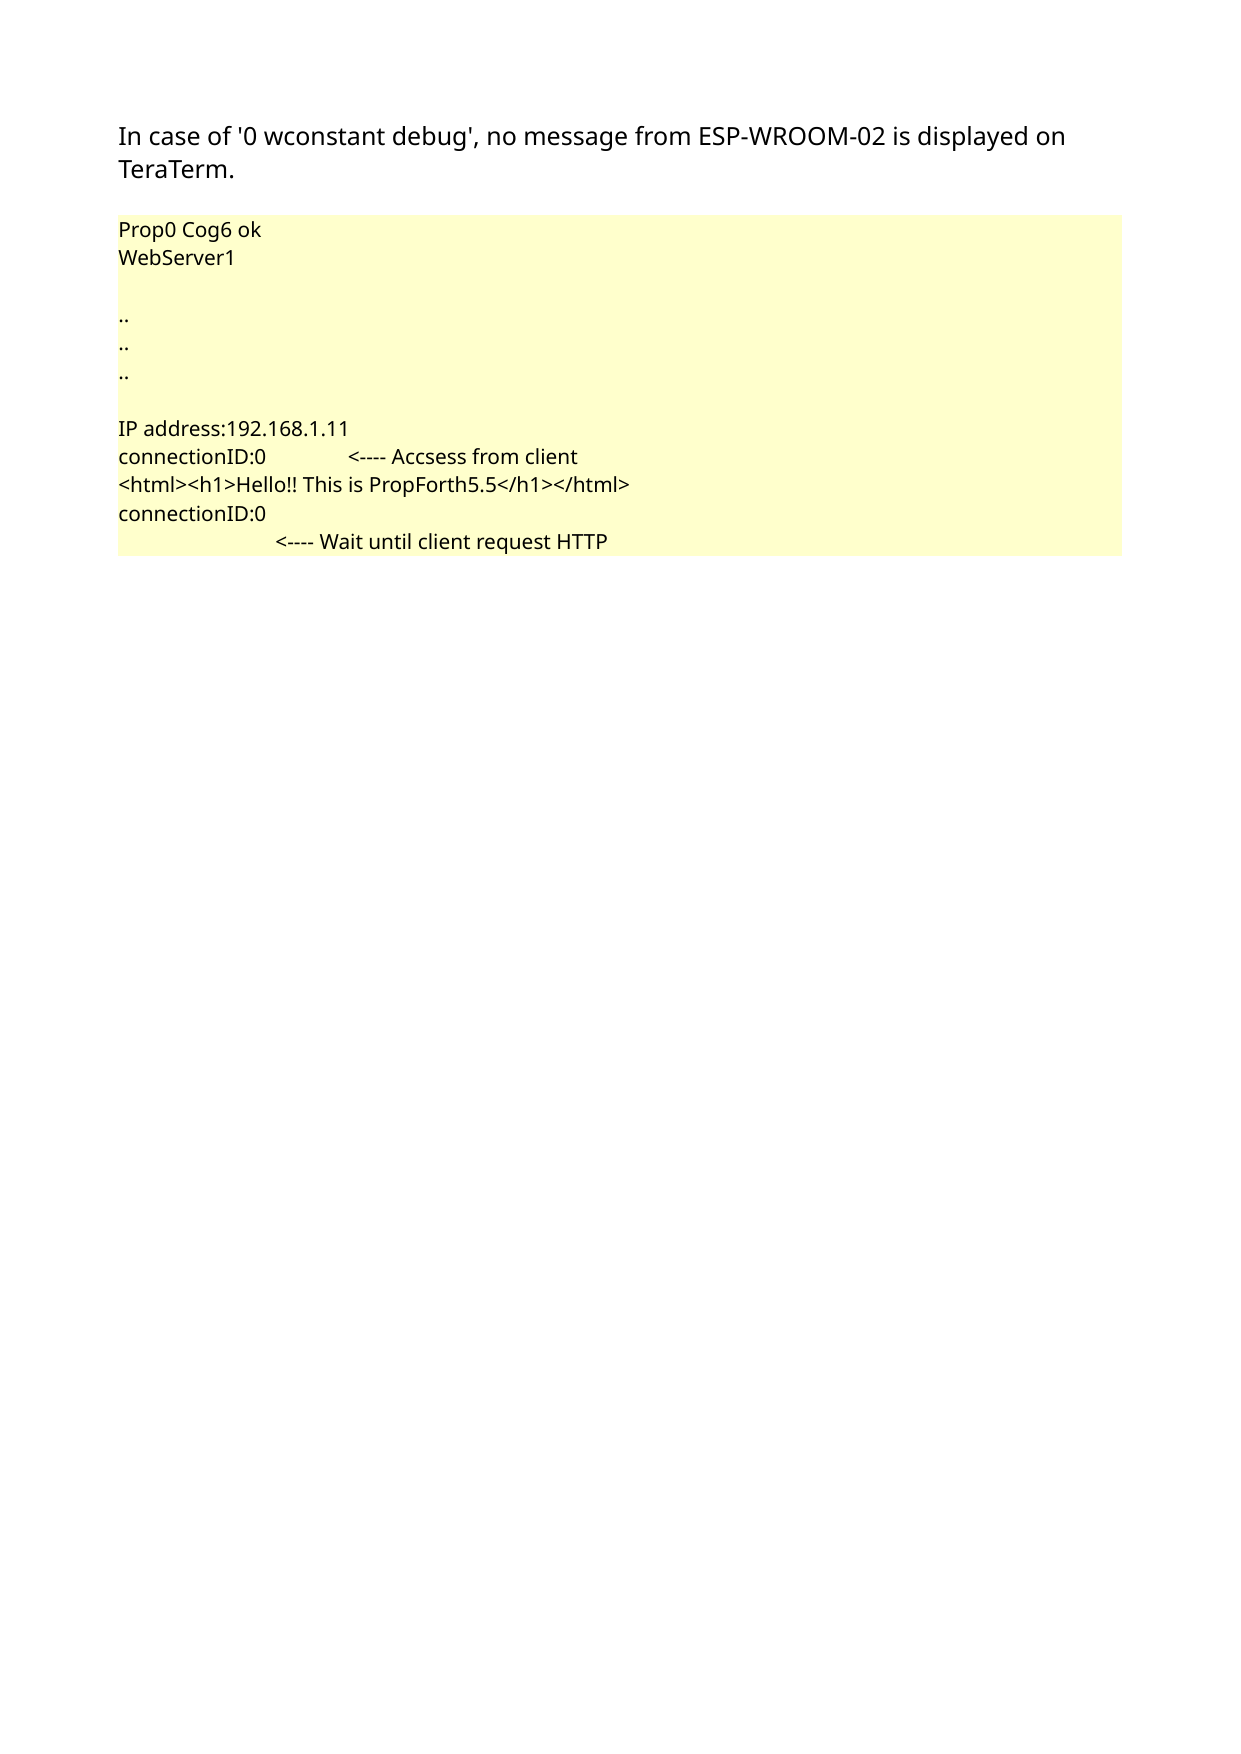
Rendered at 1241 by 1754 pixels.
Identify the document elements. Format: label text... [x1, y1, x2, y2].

text connectionID:0 [118, 499, 1122, 527]
text .. [118, 357, 1122, 385]
text <---- Wait until client request HTTP [118, 527, 1122, 556]
text connectionID:0 <---- Accsess from client [118, 442, 1122, 471]
text WebServer1 [118, 243, 1122, 272]
text In case of '0 wconstant debug', no message from ESP-WROOM-02 is displayed on TeraTerm. [118, 118, 1122, 186]
text IP address:192.168.1.11 [118, 414, 1122, 442]
text .. [118, 328, 1122, 357]
text .. [118, 300, 1122, 328]
text Prop0 Cog6 ok [118, 215, 1122, 243]
text <html><h1>Hello!! This is PropForth5.5</h1></html> [118, 471, 1122, 499]
